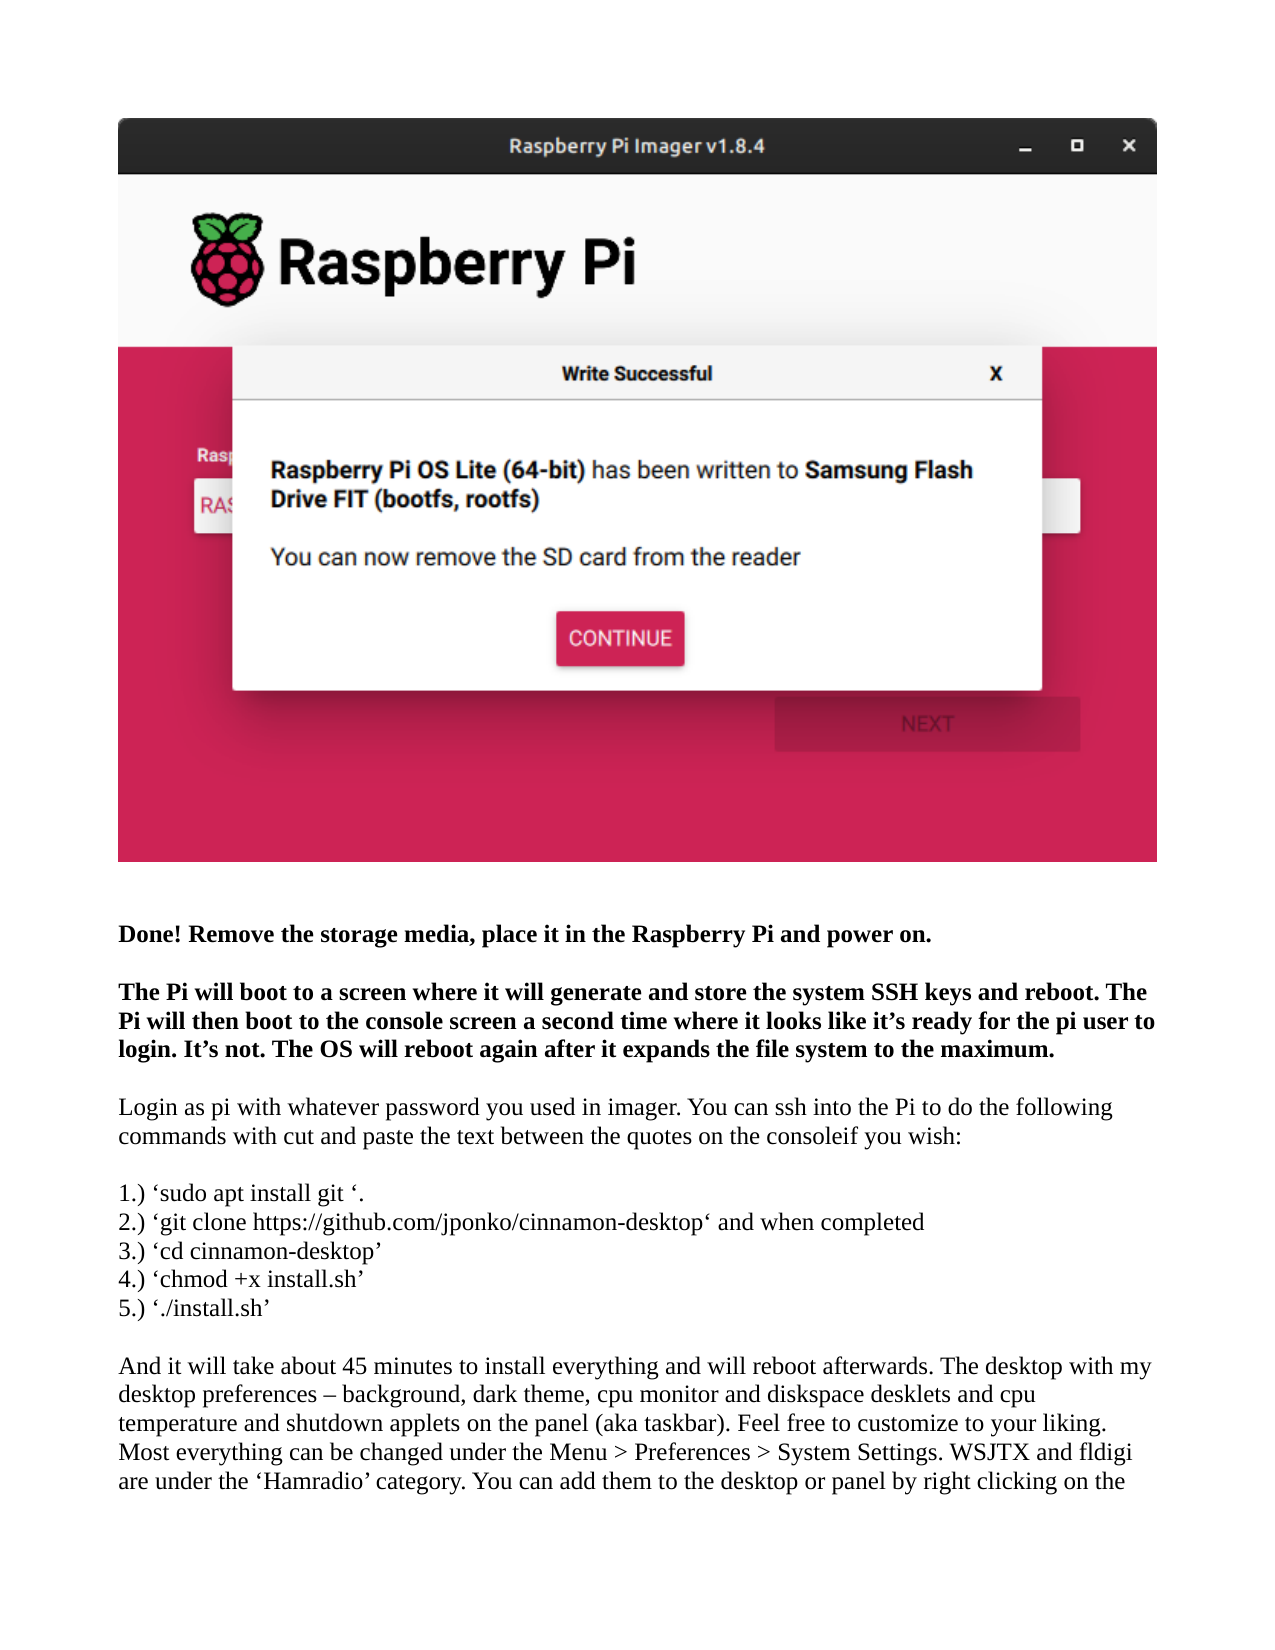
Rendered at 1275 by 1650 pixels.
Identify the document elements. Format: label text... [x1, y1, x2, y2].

text Login as pi with whatever password you used in imager. You can ssh into the Pi to do the following commands with cut and paste the text between the quotes on the consoleif you wish: [118, 1092, 1157, 1149]
text The Pi will boot to a screen where it will generate and store the system SSH keys and reboot. The Pi will then boot to the console screen a second time where it looks like it’s ready for the pi user to login. It’s not. The OS will reboot again after it expands the file system to the maximum. [118, 977, 1157, 1063]
text 1.) ‘sudo apt install git ‘. [118, 1178, 1157, 1207]
text Done! Remove the storage media, place it in the Raspberry Pi and power on. [118, 919, 1157, 948]
text 5.) ‘./install.sh’ [118, 1293, 1157, 1322]
text 2.) ‘git clone https://github.com/jponko/cinnamon-desktop‘ and when completed [118, 1207, 1157, 1236]
text 3.) ‘cd cinnamon-desktop’ [118, 1236, 1157, 1264]
picture [118, 118, 1157, 862]
text And it will take about 45 minutes to install everything and will reboot afterwards. The desktop with my desktop preferences – background, dark theme, cpu monitor and diskspace desklets and cpu temperature and shutdown applets on the panel (aka taskbar). Feel free to customize to your liking. Most everything can be changed under the Menu > Preferences > System Settings. WSJTX and fldigi are under the ‘Hamradio’ category. You can add them to the desktop or panel by right clicking on the [118, 1351, 1157, 1494]
text 4.) ‘chmod +x install.sh’ [118, 1264, 1157, 1293]
